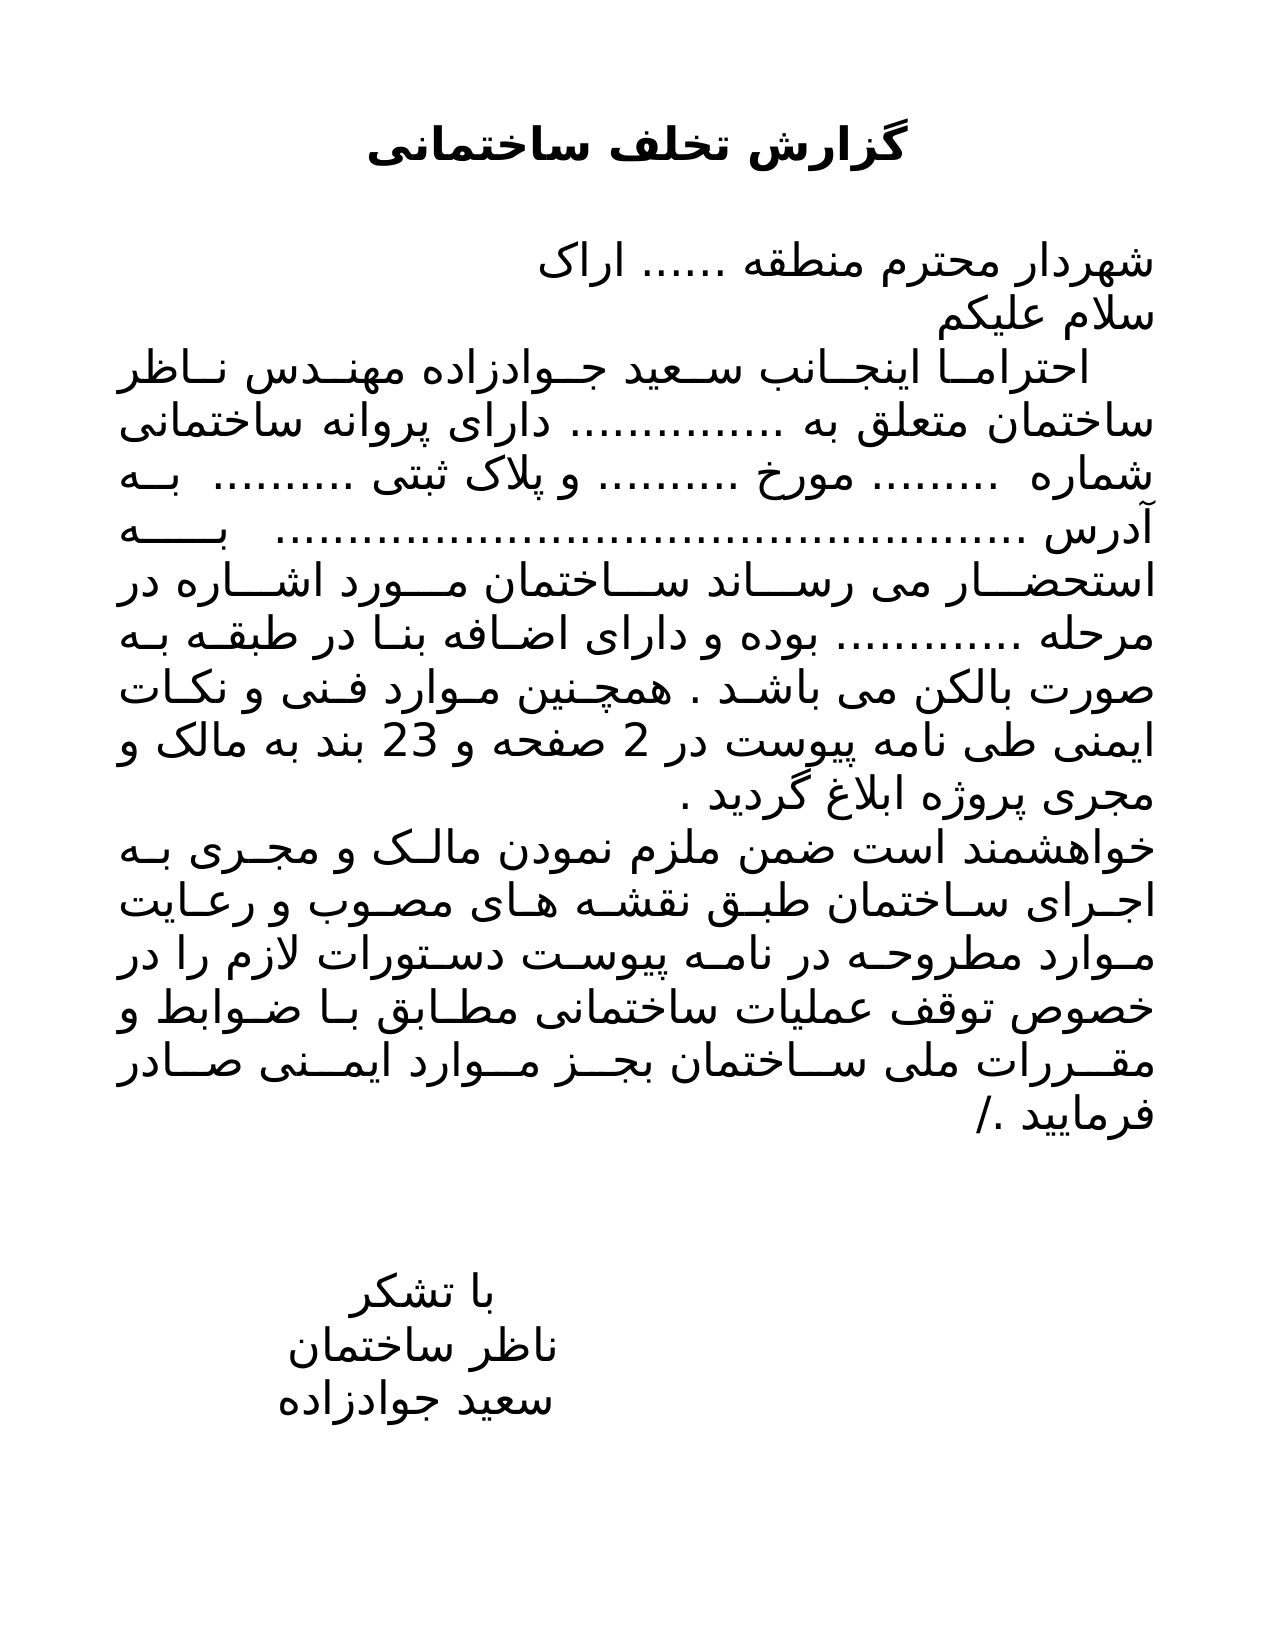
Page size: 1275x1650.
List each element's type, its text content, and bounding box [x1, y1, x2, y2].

text با تشکر [118, 1265, 1157, 1319]
text سعید جوادزاده [118, 1372, 1157, 1425]
text سلام علیکم [118, 287, 1157, 341]
text گزارش تخلف ساختمانی [118, 118, 1157, 171]
text ناظر ساختمان [118, 1319, 1157, 1372]
text احتراما اینجانب سعید جوادزاده مهندس ناظر ساختمان متعلق به ............... دارای پروانه ساختمانی شماره ......... مورخ .......... و پلاک ثبتی .......... به آدرس .................................................... به استحضار می رساند ساختمان مورد اشاره در مرحله ............. بوده و دارای اضافه بنا در طبقه به صورت بالکن می باشد . همچنین موارد فنی و نکات ایمنی طی نامه پیوست در 2 صفحه و 23 بند به مالک و مجری پروژه ابلاغ گردید . [118, 341, 1157, 821]
text شهردار محترم منطقه ...... اراک [118, 234, 1157, 287]
text خواهشمند است ضمن ملزم نمودن مالک و مجری به اجرای ساختمان طبق نقشه های مصوب و رعایت موارد مطروحه در نامه پیوست دستورات لازم را در خصوص توقف عملیات ساختمانی مطابق با ضوابط و مقررات ملی ساختمان بجز موارد ایمنی صادر فرمایید ./ [118, 821, 1157, 1141]
